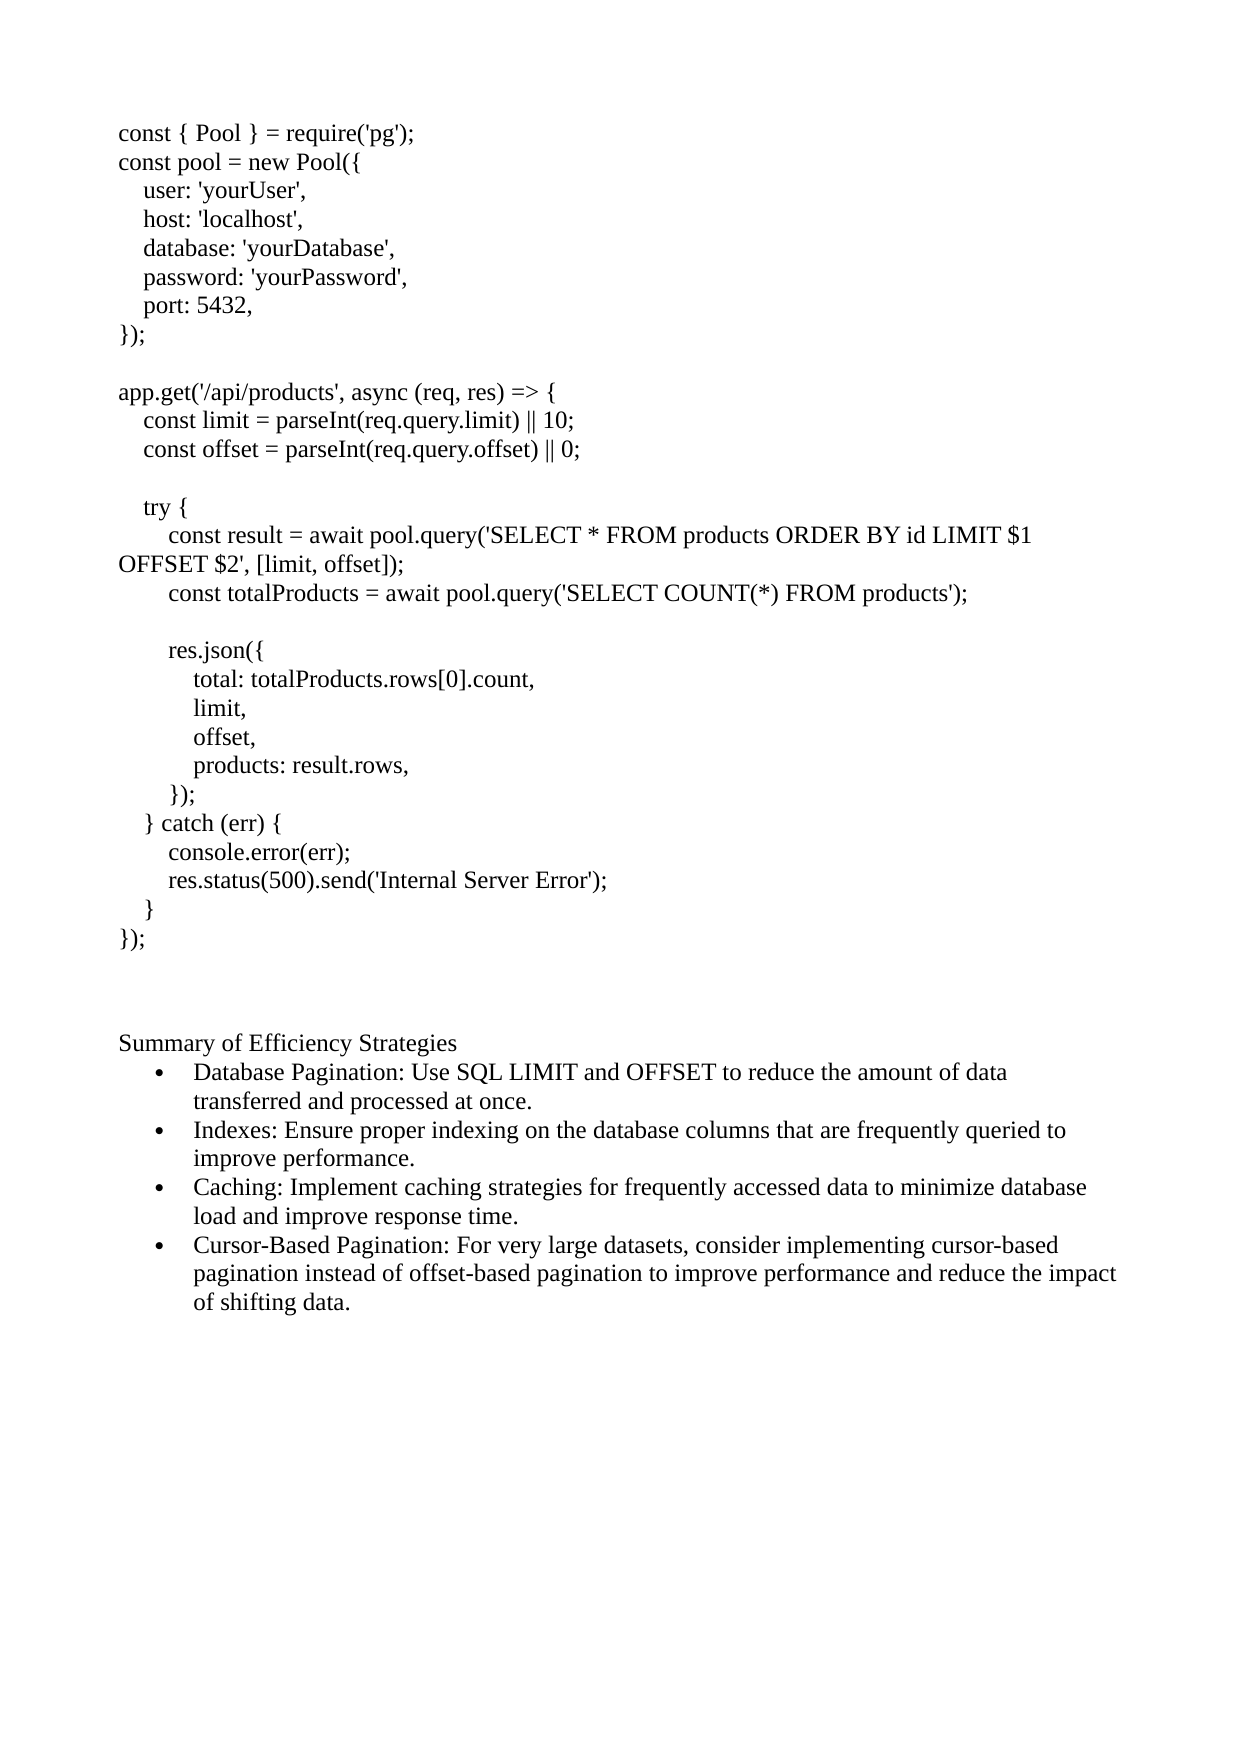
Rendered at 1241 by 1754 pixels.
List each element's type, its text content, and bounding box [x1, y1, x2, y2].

text res.json({ [118, 636, 1122, 664]
text port: 5432, [118, 291, 1122, 319]
text console.error(err); [118, 837, 1122, 866]
text } catch (err) { [118, 808, 1122, 837]
text } [118, 894, 1122, 923]
text const offset = parseInt(req.query.offset) || 0; [118, 434, 1122, 463]
text database: 'yourDatabase', [118, 233, 1122, 262]
text const pool = new Pool({ [118, 147, 1122, 176]
list Database Pagination: Use SQL LIMIT and OFFSET to reduce the amount of data transferred and processed at once. [156, 1057, 1122, 1115]
text offset, [118, 722, 1122, 751]
text const totalProducts = await pool.query('SELECT COUNT(*) FROM products'); [118, 578, 1122, 607]
text res.status(500).send('Internal Server Error'); [118, 866, 1122, 894]
list Cursor-Based Pagination: For very large datasets, consider implementing cursor-based pagination instead of offset-based pagination to improve performance and reduce the impact of shifting data. [156, 1230, 1122, 1316]
text user: 'yourUser', [118, 176, 1122, 204]
list Caching: Implement caching strategies for frequently accessed data to minimize database load and improve response time. [156, 1172, 1122, 1230]
text total: totalProducts.rows[0].count, [118, 664, 1122, 693]
text Summary of Efficiency Strategies [118, 1028, 1122, 1057]
text app.get('/api/products', async (req, res) => { [118, 377, 1122, 406]
text limit, [118, 693, 1122, 722]
text const limit = parseInt(req.query.limit) || 10; [118, 406, 1122, 434]
text host: 'localhost', [118, 204, 1122, 233]
text const { Pool } = require('pg'); [118, 118, 1122, 147]
text password: 'yourPassword', [118, 262, 1122, 291]
text }); [118, 319, 1122, 348]
text products: result.rows, [118, 751, 1122, 779]
text }); [118, 779, 1122, 808]
text const result = await pool.query('SELECT * FROM products ORDER BY id LIMIT $1 OFFSET $2', [limit, offset]); [118, 521, 1122, 578]
text }); [118, 923, 1122, 952]
text try { [118, 492, 1122, 521]
list Indexes: Ensure proper indexing on the database columns that are frequently queried to improve performance. [156, 1115, 1122, 1172]
